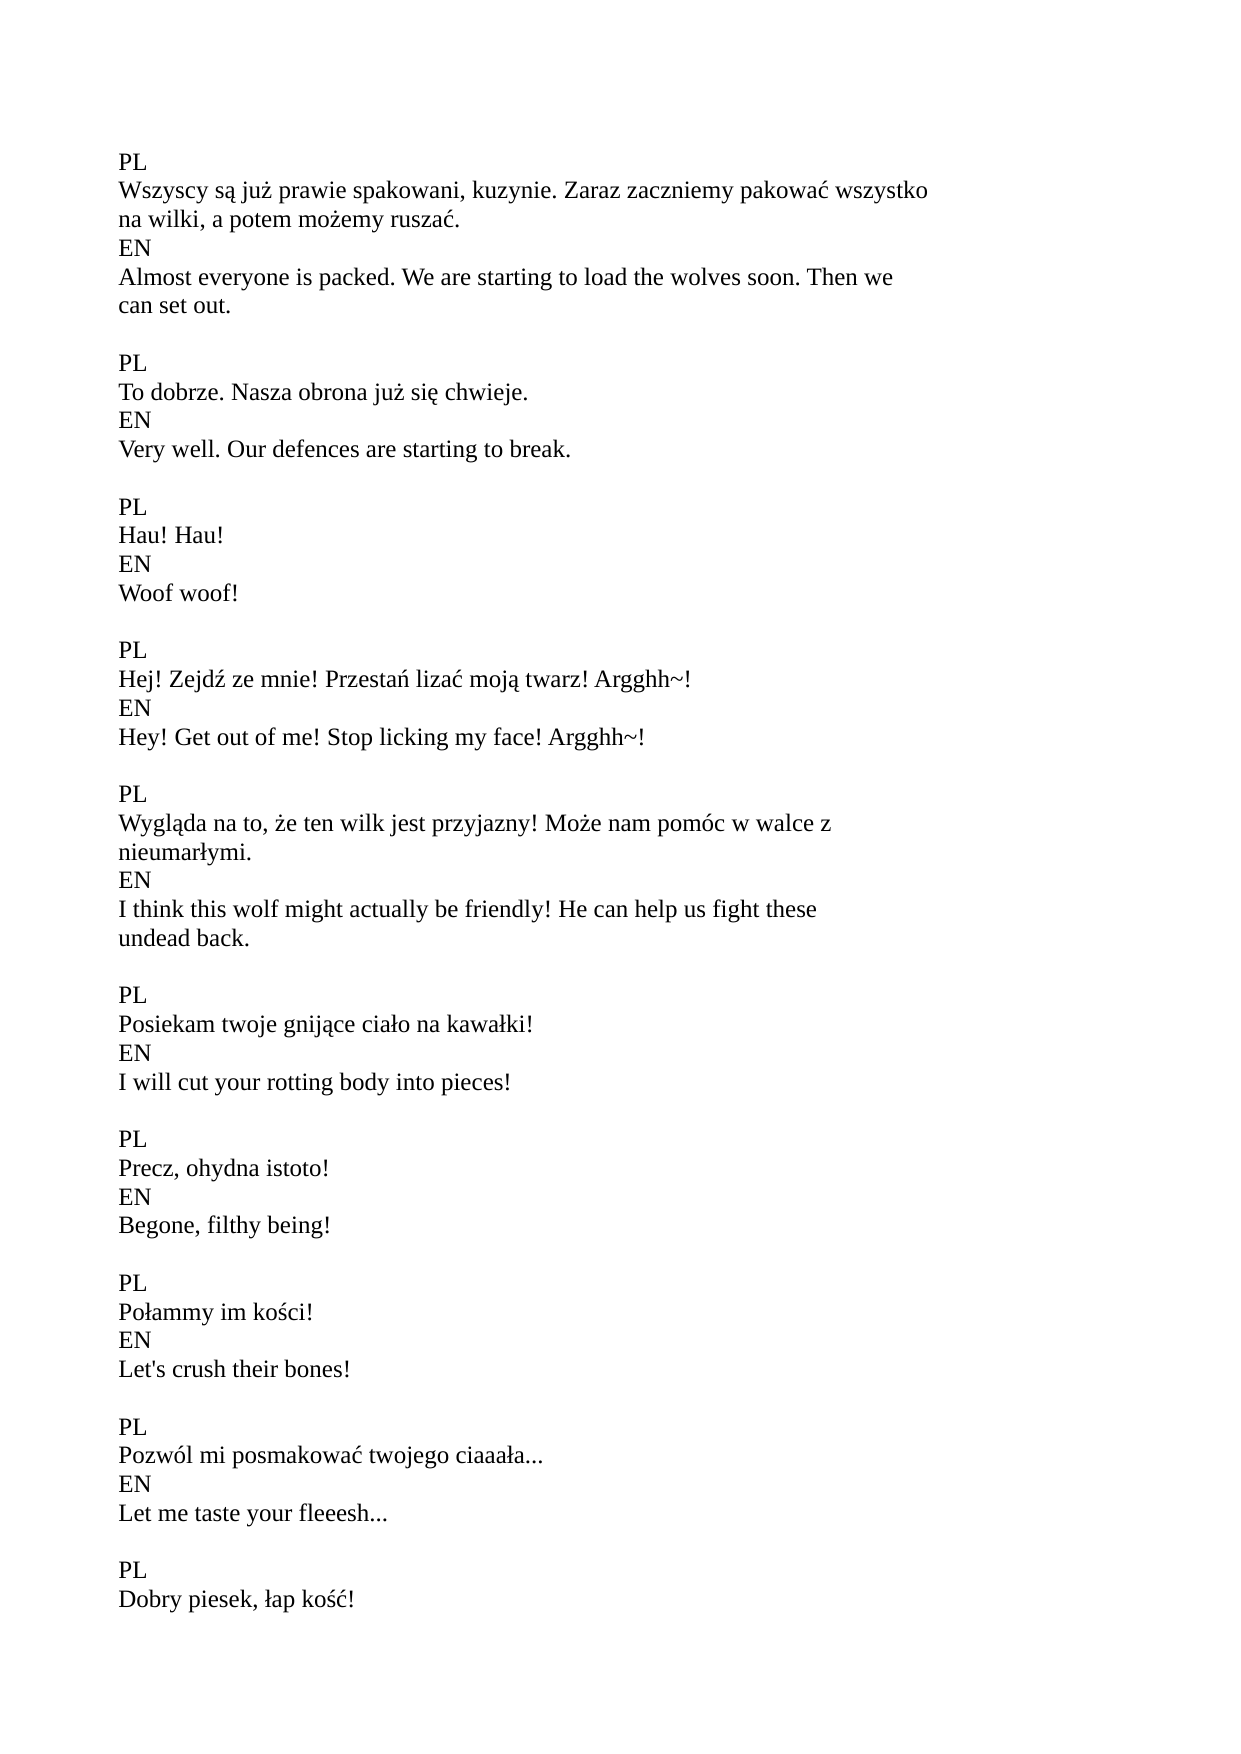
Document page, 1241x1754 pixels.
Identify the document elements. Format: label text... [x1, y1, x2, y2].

text I will cut your rotting body into pieces! [118, 1067, 1122, 1096]
text na wilki, a potem możemy ruszać. [118, 204, 1122, 233]
text EN [118, 866, 1122, 894]
text EN [118, 1182, 1122, 1211]
text PL [118, 348, 1122, 377]
text Let's crush their bones! [118, 1354, 1122, 1383]
text EN [118, 693, 1122, 722]
text PL [118, 1124, 1122, 1153]
text PL [118, 636, 1122, 664]
text EN [118, 1038, 1122, 1067]
text Hej! Zejdź ze mnie! Przestań lizać moją twarz! Argghh~! [118, 664, 1122, 693]
text EN [118, 1469, 1122, 1498]
text PL [118, 981, 1122, 1009]
text Dobry piesek, łap kość! [118, 1584, 1122, 1613]
text EN [118, 406, 1122, 434]
text Wszyscy są już prawie spakowani, kuzynie. Zaraz zaczniemy pakować wszystko [118, 176, 1122, 204]
text PL [118, 1556, 1122, 1584]
text nieumarłymi. [118, 837, 1122, 866]
text Posiekam twoje gnijące ciało na kawałki! [118, 1009, 1122, 1038]
text EN [118, 1326, 1122, 1354]
text Let me taste your fleeesh... [118, 1498, 1122, 1527]
text Pozwól mi posmakować twojego ciaaała... [118, 1441, 1122, 1469]
text Woof woof! [118, 578, 1122, 607]
text Hey! Get out of me! Stop licking my face! Argghh~! [118, 722, 1122, 751]
text Hau! Hau! [118, 521, 1122, 549]
text Precz, ohydna istoto! [118, 1153, 1122, 1182]
text can set out. [118, 291, 1122, 319]
text Almost everyone is packed. We are starting to load the wolves soon. Then we [118, 262, 1122, 291]
text undead back. [118, 923, 1122, 952]
text To dobrze. Nasza obrona już się chwieje. [118, 377, 1122, 406]
text EN [118, 549, 1122, 578]
text PL [118, 1412, 1122, 1441]
text Wygląda na to, że ten wilk jest przyjazny! Może nam pomóc w walce z [118, 808, 1122, 837]
text PL [118, 147, 1122, 176]
text Very well. Our defences are starting to break. [118, 434, 1122, 463]
text Połammy im kości! [118, 1297, 1122, 1326]
text PL [118, 1268, 1122, 1297]
text Begone, filthy being! [118, 1211, 1122, 1239]
text I think this wolf might actually be friendly! He can help us fight these [118, 894, 1122, 923]
text PL [118, 492, 1122, 521]
text PL [118, 779, 1122, 808]
text EN [118, 233, 1122, 262]
